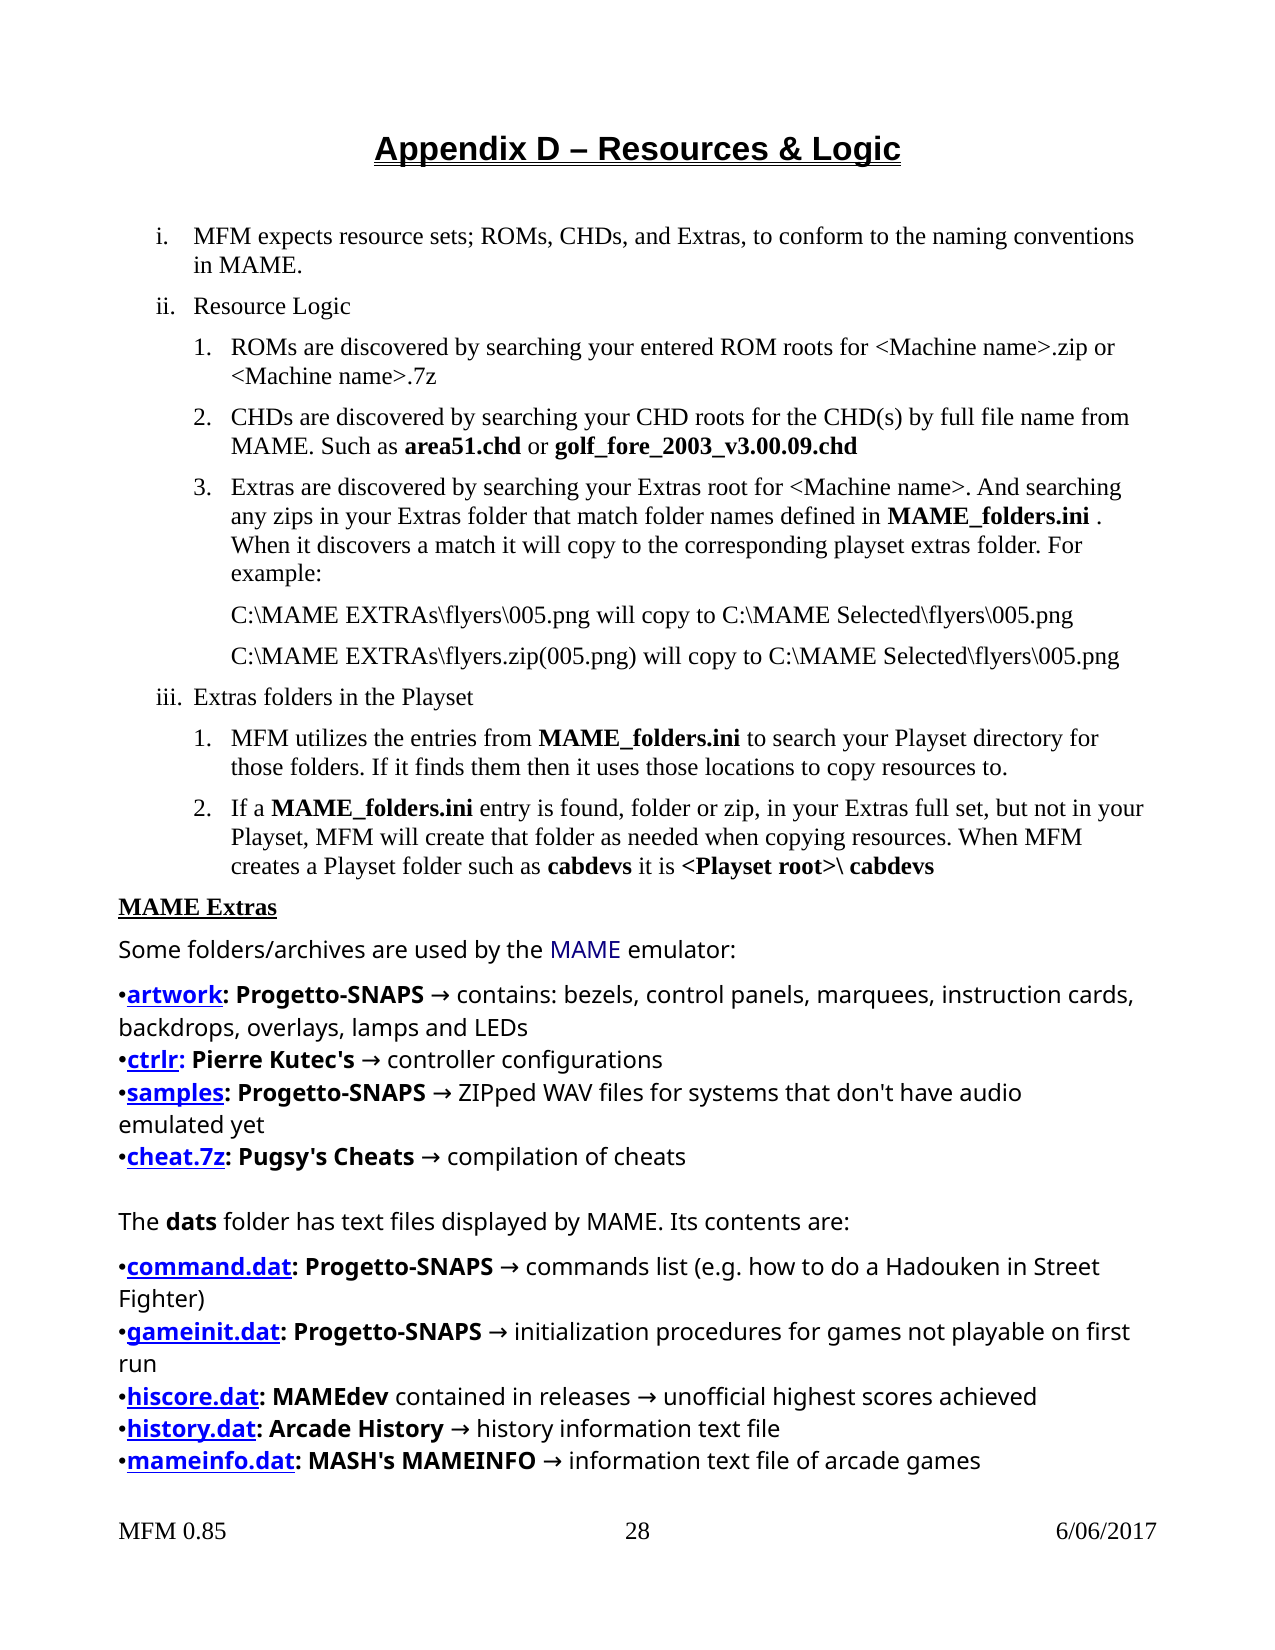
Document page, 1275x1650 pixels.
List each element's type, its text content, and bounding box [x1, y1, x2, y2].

list history.dat: Arcade History → history information text file [118, 1412, 1157, 1444]
list mameinfo.dat: MASH's MAMEINFO → information text file of arcade games [118, 1444, 1157, 1477]
subtitle Appendix D – Resources & Logic [118, 128, 1157, 167]
text Some folders/archives are used by the MAME emulator: [118, 933, 1157, 966]
text MAME Extras [118, 892, 1157, 921]
list Extras are discovered by searching your Extras root for <Machine name>. And searching any zips in your Extras folder that match folder names defined in MAME_folders.ini . When it discovers a match it will copy to the corresponding playset extras folder. For example: [193, 472, 1157, 587]
list Resource Logic [156, 291, 1157, 320]
list Extras folders in the Playset [156, 682, 1157, 711]
list gameinit.dat: Progetto-SNAPS → initialization procedures for games not playable on first run [118, 1315, 1157, 1379]
list samples: Progetto-SNAPS → ZIPped WAV files for systems that don't have audio [118, 1076, 1157, 1108]
list artwork: Progetto-SNAPS → contains: bezels, control panels, marquees, instruction cards, backdrops, overlays, lamps and LEDs [118, 978, 1157, 1043]
list ROMs are discovered by searching your entered ROM roots for <Machine name>.zip or <Machine name>.7z [193, 332, 1157, 390]
text The dats folder has text files displayed by MAME. Its contents are: [118, 1173, 1157, 1237]
list emulated yet [118, 1108, 1157, 1140]
list cheat.7z: Pugsy's Cheats → compilation of cheats [118, 1140, 1157, 1173]
list CHDs are discovered by searching your CHD roots for the CHD(s) by full file name from MAME. Such as area51.chd or golf_fore_2003_v3.00.09.chd [193, 402, 1157, 460]
list MFM expects resource sets; ROMs, CHDs, and Extras, to conform to the naming conventions in MAME. [156, 221, 1157, 278]
list command.dat: Progetto-SNAPS → commands list (e.g. how to do a Hadouken in Street Fighter) [118, 1250, 1157, 1315]
list C:\MAME EXTRAs\flyers.zip(005.png) will copy to C:\MAME Selected\flyers\005.png [193, 641, 1157, 670]
list ctrlr: Pierre Kutec's → controller configurations [118, 1043, 1157, 1076]
list C:\MAME EXTRAs\flyers\005.png will copy to C:\MAME Selected\flyers\005.png [193, 600, 1157, 628]
list hiscore.dat: MAMEdev contained in releases → unofficial highest scores achieved [118, 1379, 1157, 1412]
list MFM utilizes the entries from MAME_folders.ini to search your Playset directory for those folders. If it finds them then it uses those locations to copy resources to. [193, 723, 1157, 781]
list If a MAME_folders.ini entry is found, folder or zip, in your Extras full set, but not in your Playset, MFM will create that folder as needed when copying resources. When MFM creates a Playset folder such as cabdevs it is <Playset root>\ cabdevs [193, 793, 1157, 880]
